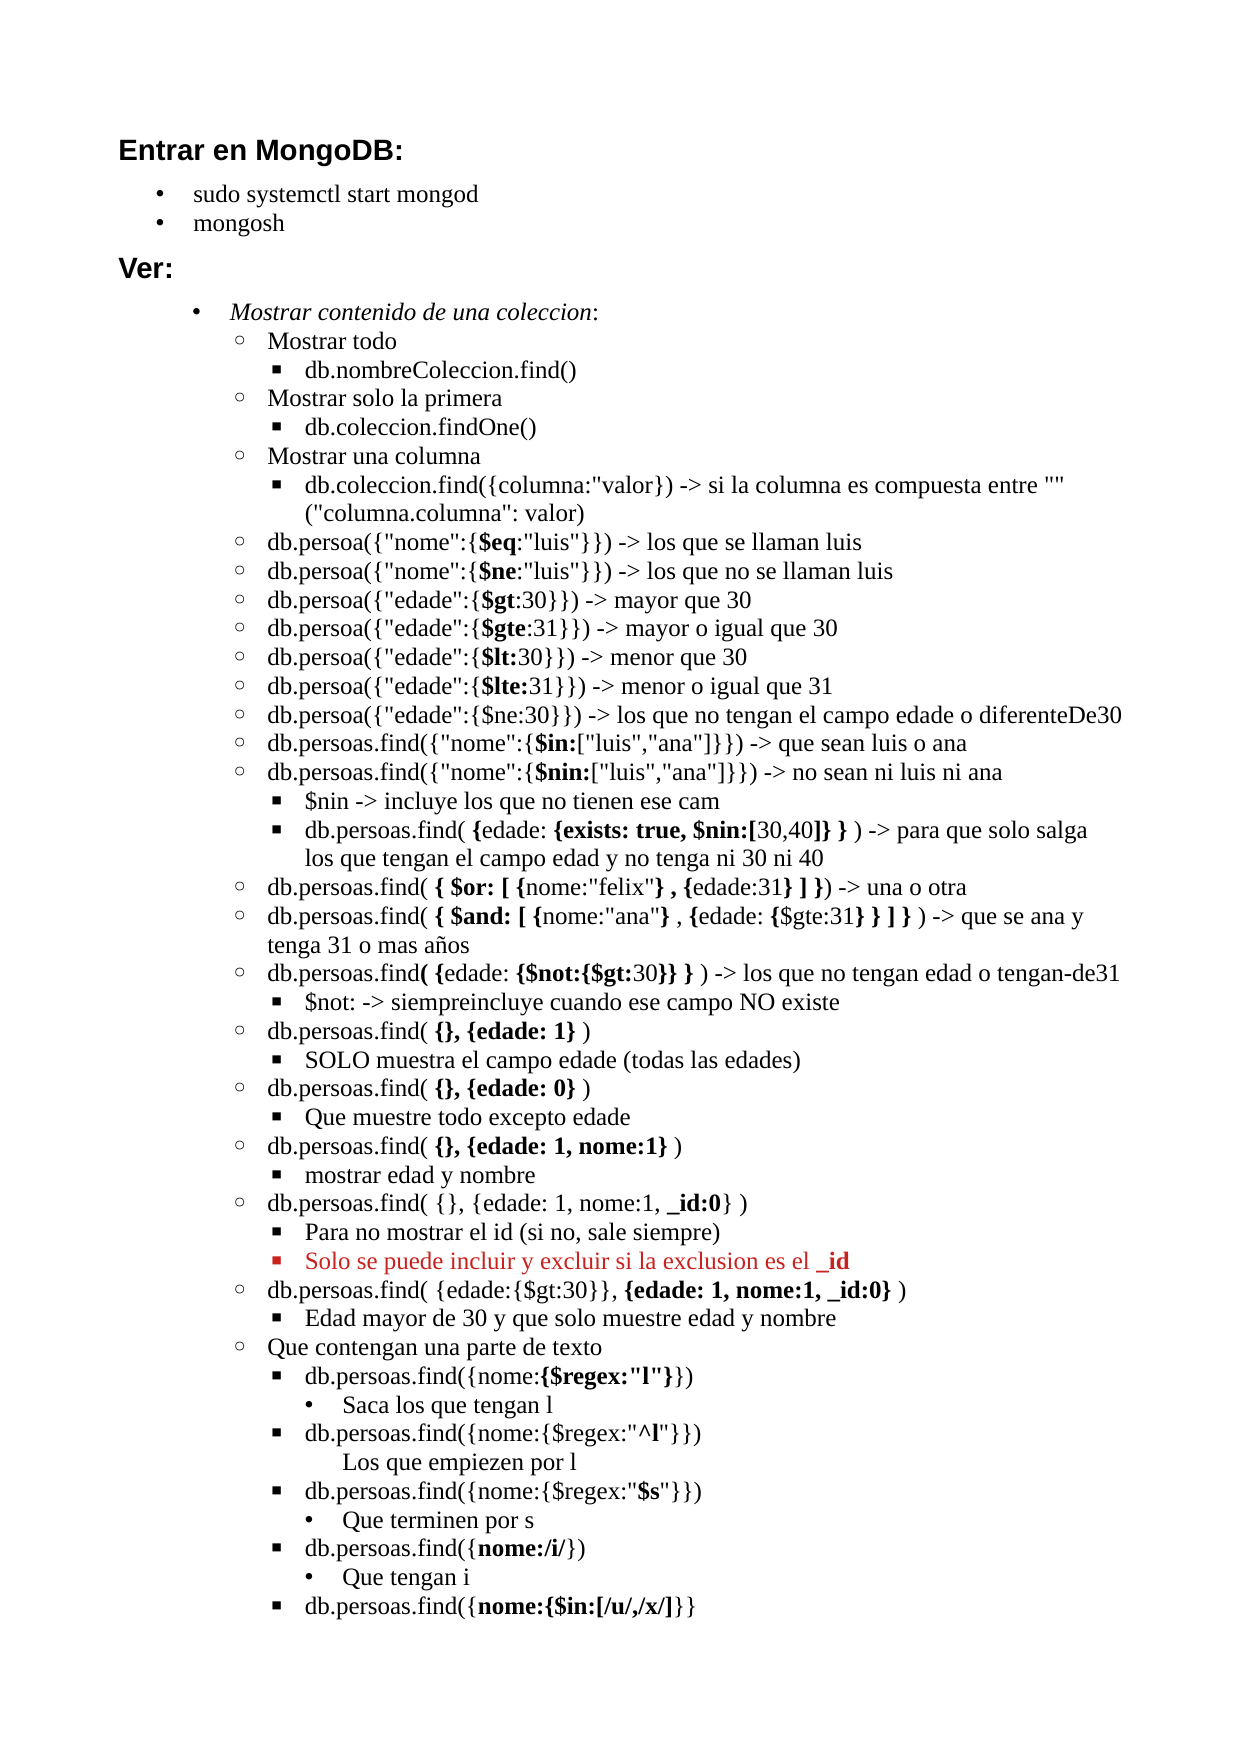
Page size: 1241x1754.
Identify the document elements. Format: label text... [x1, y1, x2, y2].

list db.persoas.find({"nome":{$nin:["luis","ana"]}}) -> no sean ni luis ni ana [229, 757, 1122, 786]
list db.persoas.find( {edade: {$not:{$gt:30}} } ) -> los que no tengan edad o tengan-de31 [229, 958, 1122, 987]
list db.persoas.find({nome:/i/}) [267, 1533, 1122, 1562]
list mongosh [156, 208, 1122, 236]
list db.persoa({"nome":{$eq:"luis"}}) -> los que se llaman luis [229, 527, 1122, 556]
list $nin -> incluye los que no tienen ese cam [267, 786, 1122, 815]
list db.persoa({"edade":{$lt:30}}) -> menor que 30 [229, 642, 1122, 671]
list db.persoas.find( { $and: [ {nome:"ana"} , {edade: {$gte:31} } ] } ) -> que se ana y tenga 31 o mas años [229, 901, 1122, 958]
list SOLO muestra el campo edade (todas las edades) [267, 1045, 1122, 1073]
list Mostrar solo la primera [229, 383, 1122, 412]
list sudo systemctl start mongod [156, 179, 1122, 208]
list db.persoas.find({nome:{$regex:"l"}}) [267, 1361, 1122, 1390]
list $not: -> siempreincluye cuando ese campo NO existe [267, 987, 1122, 1016]
list db.persoas.find({"nome":{$in:["luis","ana"]}}) -> que sean luis o ana [229, 728, 1122, 757]
list mostrar edad y nombre [267, 1160, 1122, 1188]
list db.persoas.find( {}, {edade: 1, nome:1, _id:0} ) [229, 1188, 1122, 1217]
list db.persoas.find({nome:{$in:[/u/,/x/]}} [267, 1591, 1122, 1620]
list Que tengan i [304, 1562, 1122, 1591]
list Que terminen por s [304, 1505, 1122, 1533]
list db.persoas.find( { $or: [ {nome:"felix"} , {edade:31} ] }) -> una o otra [229, 872, 1122, 901]
list db.persoas.find( {}, {edade: 1, nome:1} ) [229, 1131, 1122, 1160]
list db.nombreColeccion.find() [267, 355, 1122, 383]
list Los que empiezen por l [304, 1447, 1122, 1476]
list db.coleccion.findOne() [267, 412, 1122, 441]
list db.persoa({"nome":{$ne:"luis"}}) -> los que no se llaman luis [229, 556, 1122, 585]
list db.persoa({"edade":{$gte:31}}) -> mayor o igual que 30 [229, 613, 1122, 642]
list Mostrar una columna [229, 441, 1122, 470]
list db.persoa({"edade":{$gt:30}}) -> mayor que 30 [229, 585, 1122, 613]
subtitle Entrar en MongoDB: [118, 133, 1122, 166]
list Edad mayor de 30 y que solo muestre edad y nombre [267, 1303, 1122, 1332]
list db.persoa({"edade":{$ne:30}}) -> los que no tengan el campo edade o diferenteDe30 [229, 700, 1122, 728]
list db.persoas.find( {edade:{$gt:30}}, {edade: 1, nome:1, _id:0} ) [229, 1275, 1122, 1303]
subtitle Ver: [118, 251, 1122, 285]
list db.persoas.find( {edade: {exists: true, $nin:[30,40]} } ) -> para que solo salga los que tengan el campo edad y no tenga ni 30 ni 40 [267, 815, 1122, 872]
list Mostrar contenido de una coleccion: [192, 297, 1122, 326]
list db.persoas.find( {}, {edade: 0} ) [229, 1073, 1122, 1102]
list db.persoas.find({nome:{$regex:"^l"}}) [267, 1418, 1122, 1447]
list Solo se puede incluir y excluir si la exclusion es el _id [267, 1246, 1122, 1275]
list db.persoas.find({nome:{$regex:"$s"}}) [267, 1476, 1122, 1505]
list db.persoa({"edade":{$lte:31}}) -> menor o igual que 31 [229, 671, 1122, 700]
list Para no mostrar el id (si no, sale siempre) [267, 1217, 1122, 1246]
list Saca los que tengan l [304, 1390, 1122, 1418]
list Mostrar todo [229, 326, 1122, 355]
list Que contengan una parte de texto [229, 1332, 1122, 1361]
list Que muestre todo excepto edade [267, 1102, 1122, 1131]
list db.coleccion.find({columna:"valor}) -> si la columna es compuesta entre "" ("columna.columna": valor) [267, 470, 1122, 527]
list db.persoas.find( {}, {edade: 1} ) [229, 1016, 1122, 1045]
